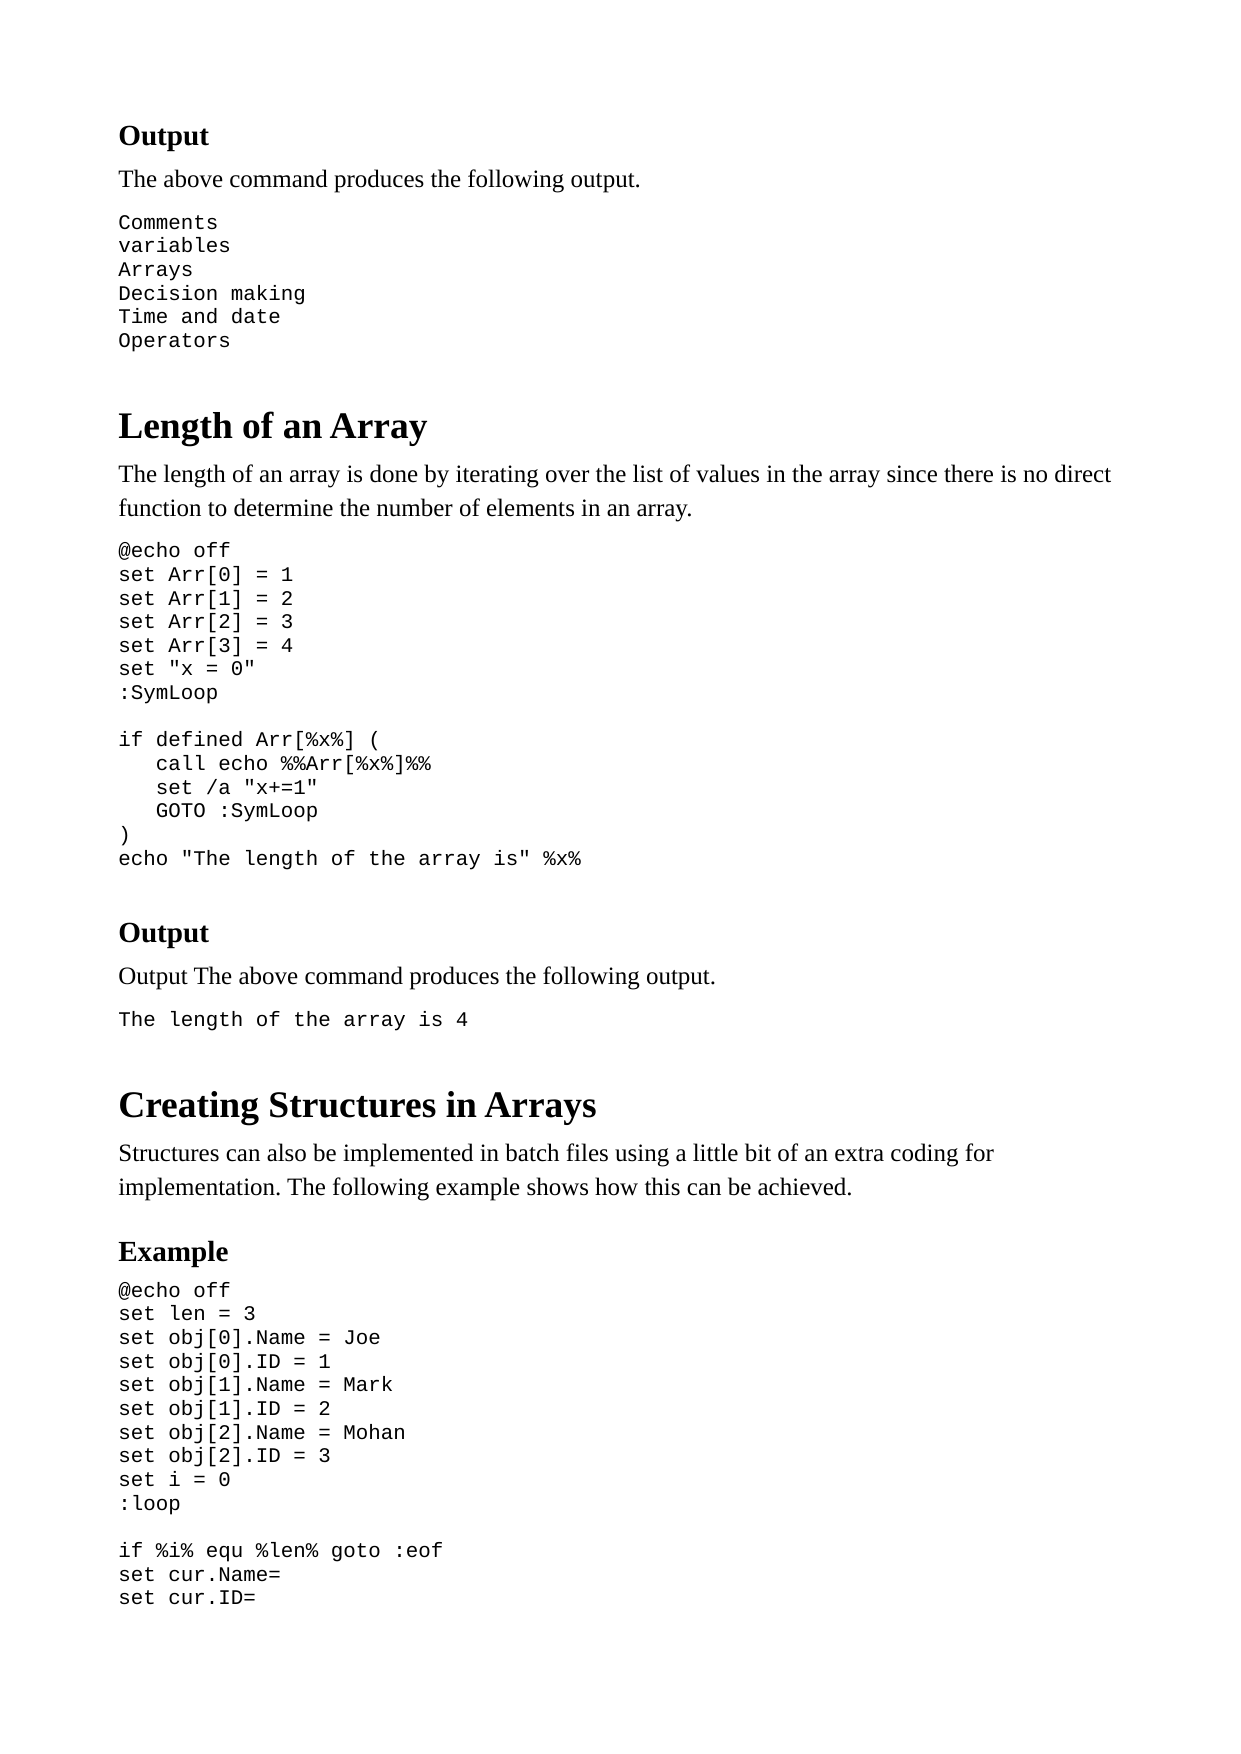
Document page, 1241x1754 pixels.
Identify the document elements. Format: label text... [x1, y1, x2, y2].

text if defined Arr[%x%] ( [118, 729, 1122, 753]
text @echo off [118, 540, 1122, 564]
text set obj[2].ID = 3 [118, 1445, 1122, 1469]
text set /a "x+=1" [118, 777, 1122, 800]
text Decision making [118, 283, 1122, 306]
text @echo off [118, 1280, 1122, 1303]
text set obj[0].Name = Joe [118, 1327, 1122, 1351]
text The length of an array is done by iterating over the list of values in the array since there is no direct function to determine the number of elements in an array. [118, 459, 1122, 521]
subtitle Output [118, 118, 1122, 152]
subtitle Example [118, 1234, 1122, 1267]
text set "x = 0" [118, 658, 1122, 682]
subtitle Output [118, 915, 1122, 949]
text set obj[0].ID = 1 [118, 1351, 1122, 1374]
subtitle Creating Structures in Arrays [118, 1083, 1122, 1126]
text set Arr[2] = 3 [118, 611, 1122, 635]
text ) [118, 824, 1122, 848]
text set i = 0 [118, 1469, 1122, 1493]
text set Arr[3] = 4 [118, 635, 1122, 658]
text variables [118, 235, 1122, 259]
text set Arr[1] = 2 [118, 587, 1122, 611]
text set len = 3 [118, 1303, 1122, 1327]
text :loop [118, 1493, 1122, 1516]
text Arrays [118, 259, 1122, 283]
text set obj[1].Name = Mark [118, 1374, 1122, 1398]
text if %i% equ %len% goto :eof [118, 1540, 1122, 1563]
text set cur.ID= [118, 1587, 1122, 1611]
text The above command produces the following output. [118, 164, 1122, 193]
text set Arr[0] = 1 [118, 564, 1122, 587]
text The length of the array is 4 [118, 1009, 1122, 1033]
text Time and date [118, 306, 1122, 330]
text echo "The length of the array is" %x% [118, 848, 1122, 871]
text Structures can also be implemented in batch files using a little bit of an extra coding for implementation. The following example shows how this can be achieved. [118, 1138, 1122, 1200]
text set obj[2].Name = Mohan [118, 1422, 1122, 1445]
text Operators [118, 330, 1122, 354]
text set obj[1].ID = 2 [118, 1398, 1122, 1422]
subtitle Length of an Array [118, 404, 1122, 447]
text Comments [118, 212, 1122, 235]
text :SymLoop [118, 682, 1122, 706]
text Output The above command produces the following output. [118, 961, 1122, 990]
text GOTO :SymLoop [118, 800, 1122, 824]
text set cur.Name= [118, 1563, 1122, 1587]
text call echo %%Arr[%x%]%% [118, 753, 1122, 777]
